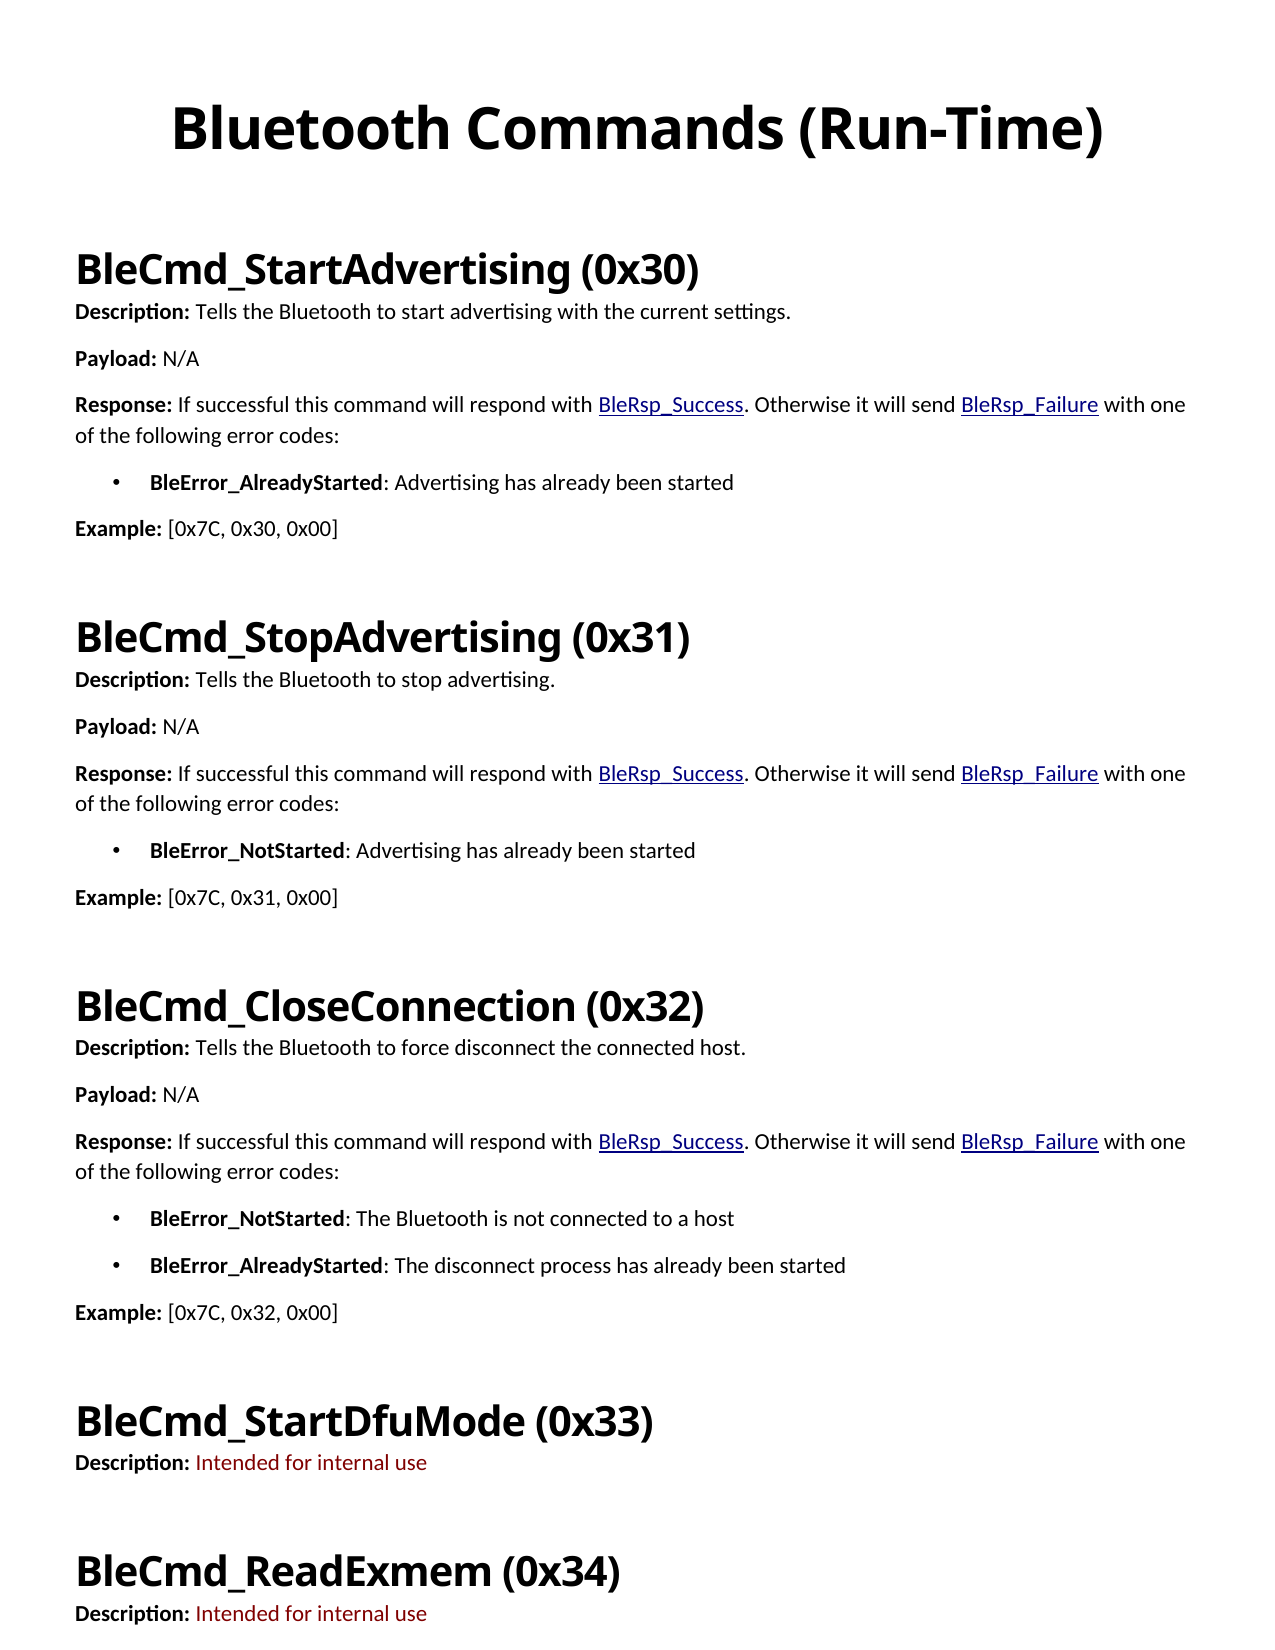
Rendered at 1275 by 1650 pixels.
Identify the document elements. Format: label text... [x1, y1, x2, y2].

text Description: Intended for internal use [75, 1448, 1200, 1476]
text Payload: N/A [75, 712, 1200, 740]
title BleCmd_StartAdvertising (0x30) [75, 240, 1200, 297]
text Example: [0x7C, 0x30, 0x00] [75, 514, 1200, 543]
title BleCmd_CloseConnection (0x32) [75, 977, 1200, 1033]
title BleCmd_ReadExmem (0x34) [75, 1542, 1200, 1599]
text Payload: N/A [75, 344, 1200, 372]
list BleError_AlreadyStarted: The disconnect process has already been started [112, 1251, 1200, 1279]
title Bluetooth Commands (Run-Time) [75, 87, 1200, 166]
text Description: Tells the Bluetooth to force disconnect the connected host. [75, 1033, 1200, 1061]
text Response: If successful this command will respond with BleRsp_Success. Otherwise it will send BleRsp_Failure with one of the following error codes: [75, 391, 1200, 449]
list BleError_AlreadyStarted: Advertising has already been started [112, 468, 1200, 496]
text Payload: N/A [75, 1080, 1200, 1108]
text Description: Intended for internal use [75, 1599, 1200, 1627]
title BleCmd_StopAdvertising (0x31) [75, 608, 1200, 665]
text Description: Tells the Bluetooth to stop advertising. [75, 665, 1200, 693]
text Description: Tells the Bluetooth to start advertising with the current settings. [75, 297, 1200, 325]
text Example: [0x7C, 0x32, 0x00] [75, 1298, 1200, 1326]
text Example: [0x7C, 0x31, 0x00] [75, 883, 1200, 911]
text Response: If successful this command will respond with BleRsp_Success. Otherwise it will send BleRsp_Failure with one of the following error codes: [75, 1127, 1200, 1185]
title BleCmd_StartDfuMode (0x33) [75, 1392, 1200, 1448]
text Response: If successful this command will respond with BleRsp_Success. Otherwise it will send BleRsp_Failure with one of the following error codes: [75, 759, 1200, 817]
list BleError_NotStarted: Advertising has already been started [112, 836, 1200, 864]
list BleError_NotStarted: The Bluetooth is not connected to a host [112, 1204, 1200, 1232]
